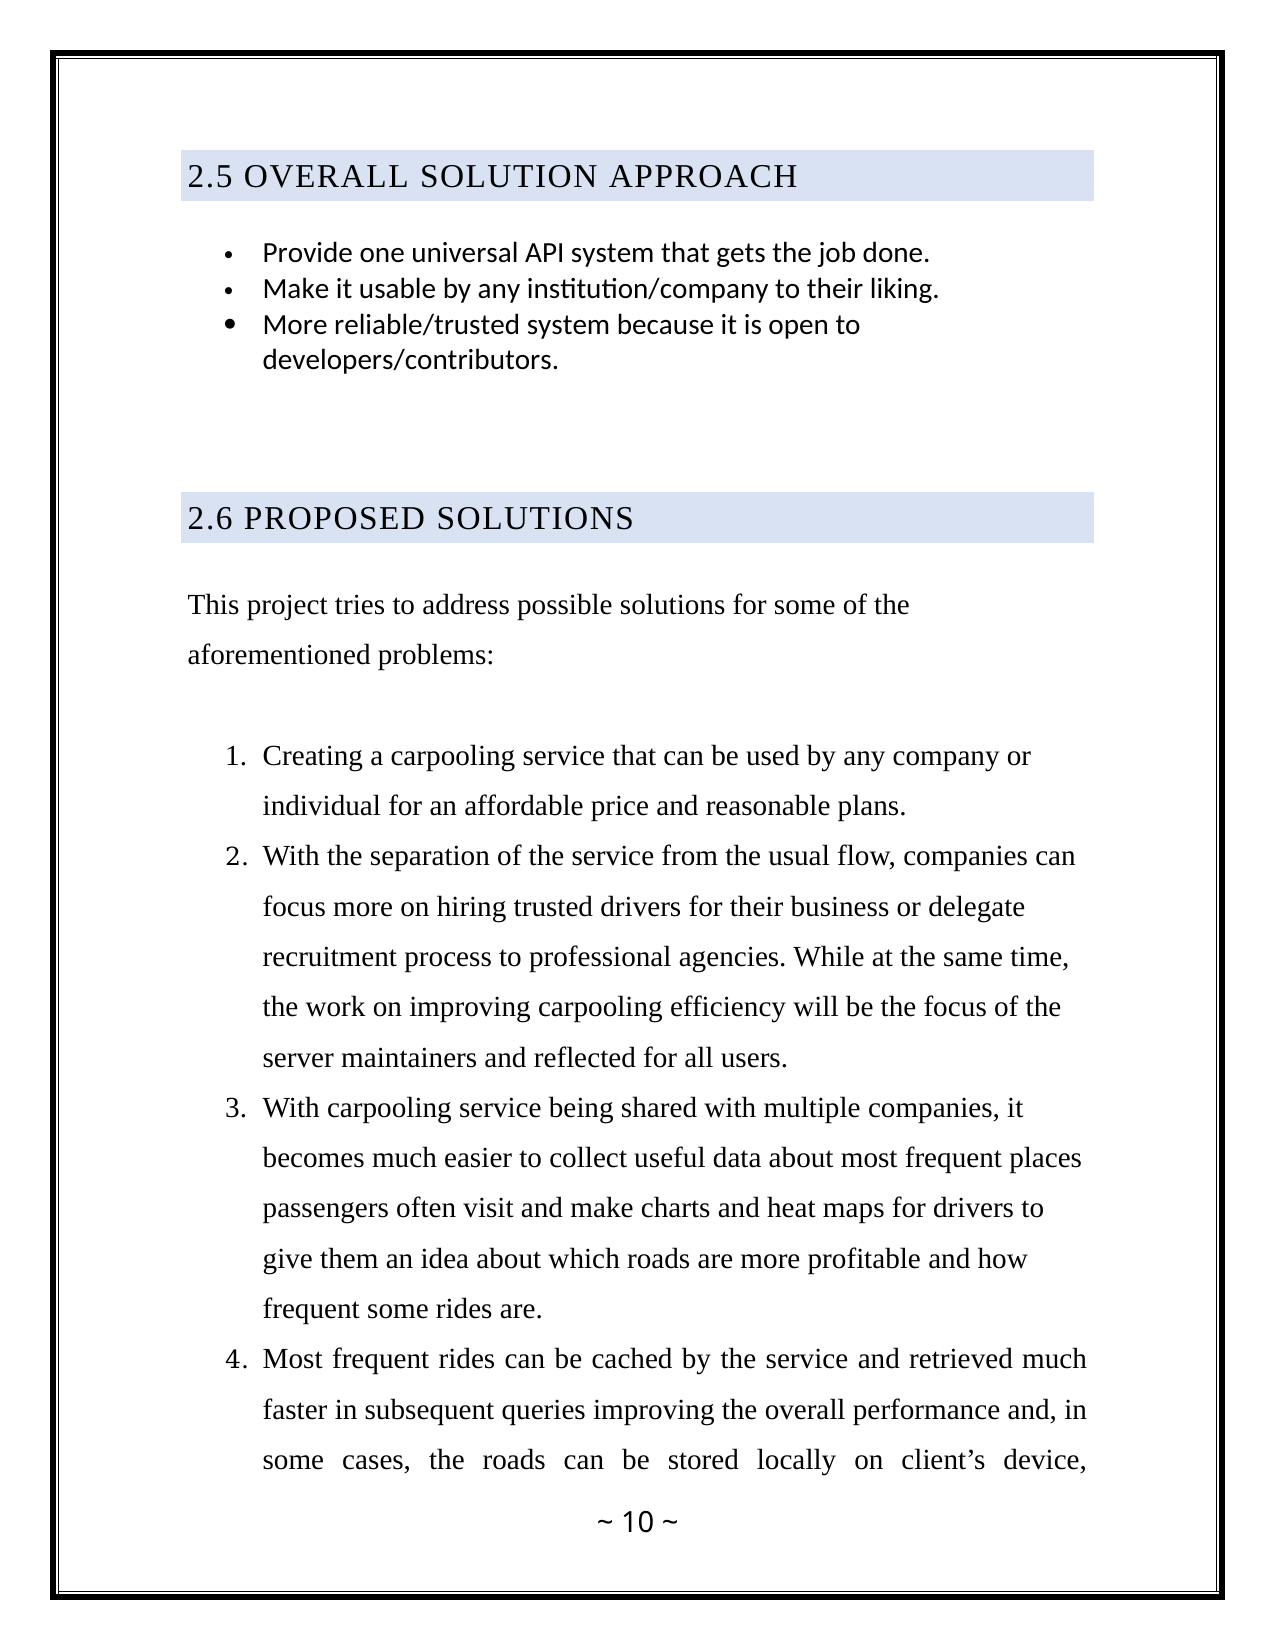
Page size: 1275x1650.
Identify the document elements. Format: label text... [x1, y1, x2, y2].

list More reliable/trusted system because it is open to developers/contributors. [225, 306, 1087, 377]
subtitle 2.6 Proposed solutions [188, 499, 1087, 537]
list With the separation of the service from the usual flow, companies can focus more on hiring trusted drivers for their business or delegate recruitment process to professional agencies. While at the same time, the work on improving carpooling efficiency will be the focus of the server maintainers and reflected for all users. [225, 838, 1087, 1073]
subtitle 2.5 OVERALL Solution Approach [188, 156, 1087, 194]
list Most frequent rides can be cached by the service and retrieved much faster in subsequent queries improving the overall performance and, in some cases, the roads can be stored locally on client’s device, [225, 1342, 1087, 1476]
list Make it usable by any institution/company to their liking. [225, 270, 1087, 306]
list Creating a carpooling service that can be used by any company or individual for an affordable price and reasonable plans. [225, 738, 1087, 822]
list Provide one universal API system that gets the job done. [225, 234, 1087, 270]
text This project tries to address possible solutions for some of the aforementioned problems: [187, 587, 1087, 671]
list With carpooling service being shared with multiple companies, it becomes much easier to collect useful data about most frequent places passengers often visit and make charts and heat maps for drivers to give them an idea about which roads are more profitable and how frequent some rides are. [225, 1090, 1087, 1325]
